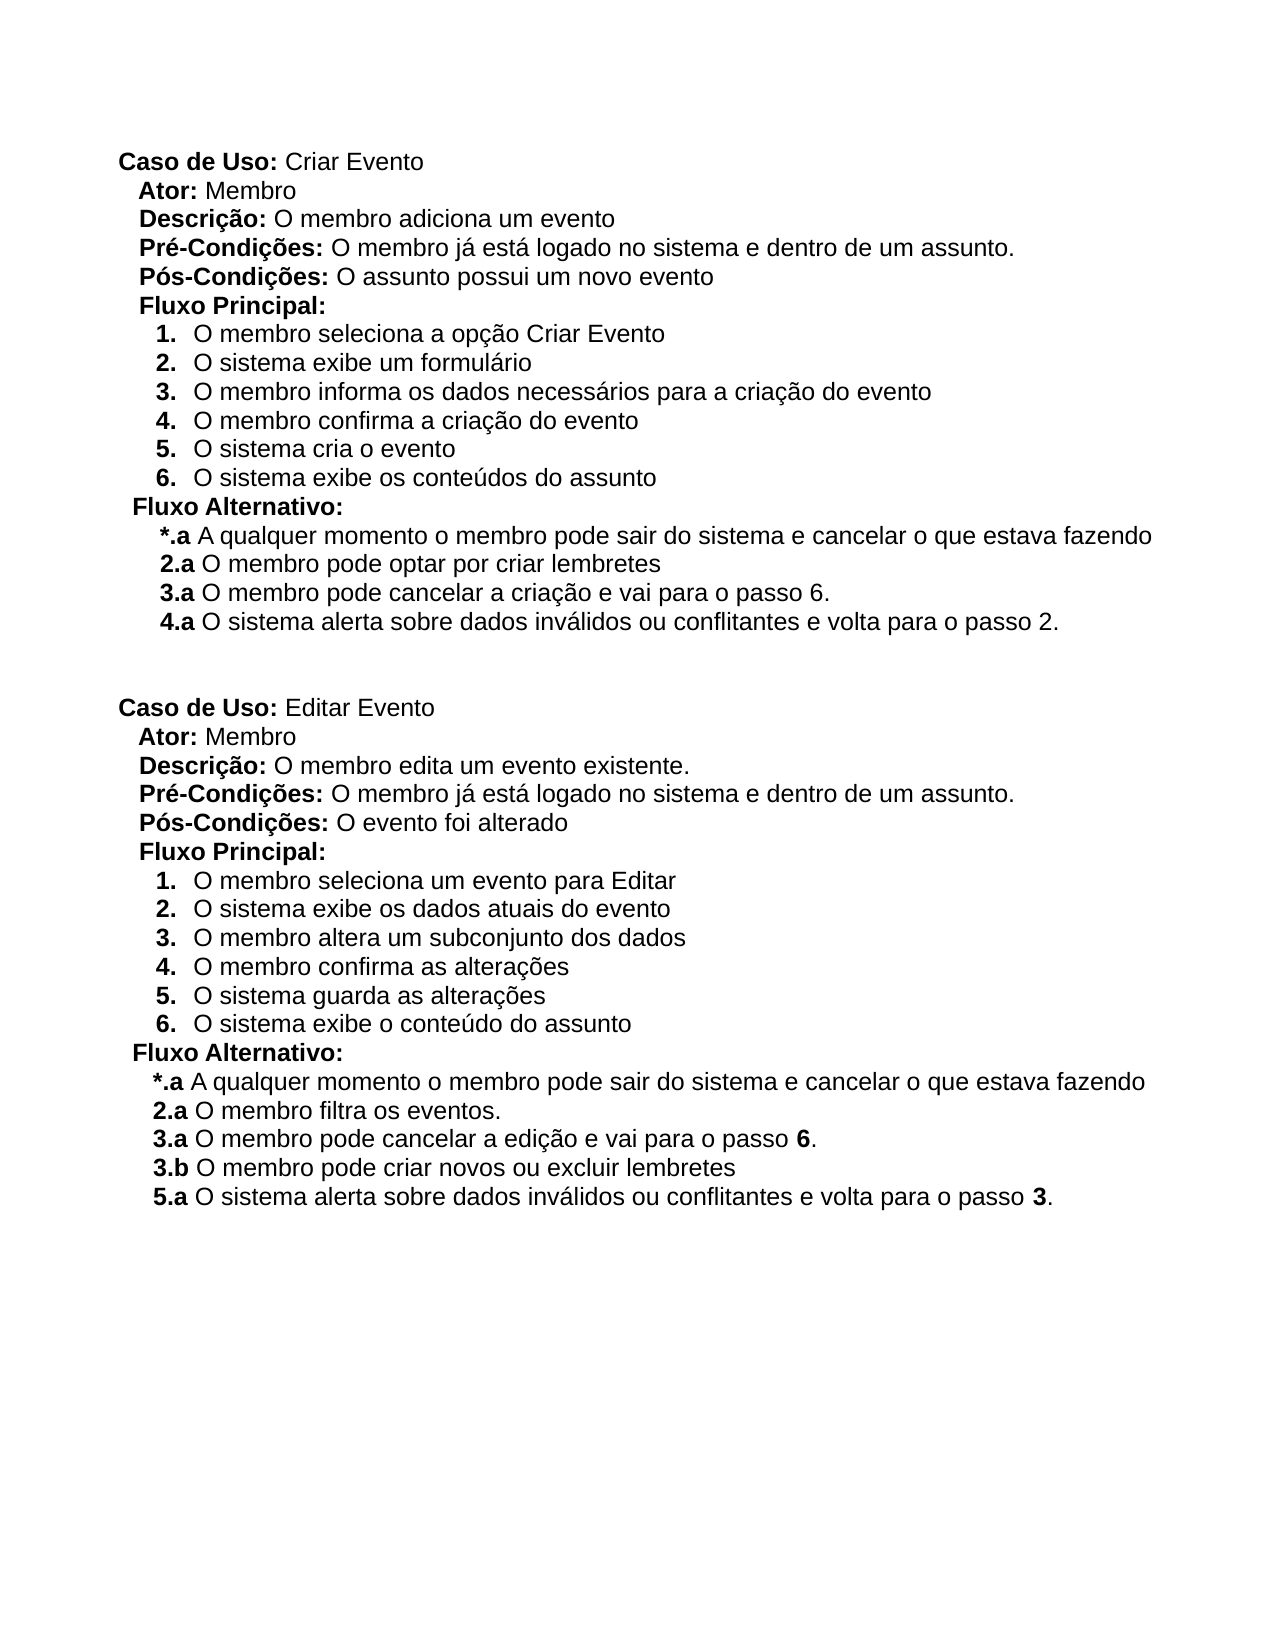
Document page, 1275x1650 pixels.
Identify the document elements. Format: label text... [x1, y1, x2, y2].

list O membro informa os dados necessários para a criação do evento [156, 377, 1157, 406]
text 5.a O sistema alerta sobre dados inválidos ou conflitantes e volta para o passo 3. [118, 1182, 1157, 1211]
text 3.a O membro pode cancelar a edição e vai para o passo 6. [118, 1124, 1157, 1153]
text Ator: Membro [118, 722, 1157, 751]
list O sistema exibe o conteúdo do assunto [156, 1009, 1157, 1038]
list O membro confirma as alterações [156, 952, 1157, 981]
text Pré-Condições: O membro já está logado no sistema e dentro de um assunto. [118, 233, 1157, 262]
text 3.b O membro pode criar novos ou excluir lembretes [118, 1153, 1157, 1182]
text Fluxo Principal: [118, 837, 1157, 866]
text Descrição: O membro adiciona um evento [118, 204, 1157, 233]
text *.a A qualquer momento o membro pode sair do sistema e cancelar o que estava fazendo [118, 1067, 1157, 1096]
text 3.a O membro pode cancelar a criação e vai para o passo 6. [118, 578, 1157, 607]
text Fluxo Alternativo: [118, 1038, 1157, 1067]
list O sistema cria o evento [156, 434, 1157, 463]
list O sistema exibe os dados atuais do evento [156, 894, 1157, 923]
list O sistema exibe um formulário [156, 348, 1157, 377]
text 2.a O membro pode optar por criar lembretes [118, 549, 1157, 578]
text 4.a O sistema alerta sobre dados inválidos ou conflitantes e volta para o passo 2. [118, 607, 1157, 636]
text *.a A qualquer momento o membro pode sair do sistema e cancelar o que estava fazendo [118, 521, 1157, 549]
text Fluxo Principal: [118, 291, 1157, 319]
list O membro confirma a criação do evento [156, 406, 1157, 434]
text Pós-Condições: O evento foi alterado [118, 808, 1157, 837]
text Ator: Membro [118, 176, 1157, 204]
text Descrição: O membro edita um evento existente. [118, 751, 1157, 779]
text Fluxo Alternativo: [118, 492, 1157, 521]
list O membro seleciona a opção Criar Evento [156, 319, 1157, 348]
text Caso de Uso: Criar Evento [118, 147, 1157, 176]
text Pré-Condições: O membro já está logado no sistema e dentro de um assunto. [118, 779, 1157, 808]
text 2.a O membro filtra os eventos. [118, 1096, 1157, 1124]
text Pós-Condições: O assunto possui um novo evento [118, 262, 1157, 291]
list O sistema exibe os conteúdos do assunto [156, 463, 1157, 492]
text Caso de Uso: Editar Evento [118, 693, 1157, 722]
list O membro altera um subconjunto dos dados [156, 923, 1157, 952]
list O sistema guarda as alterações [156, 981, 1157, 1009]
list O membro seleciona um evento para Editar [156, 866, 1157, 894]
